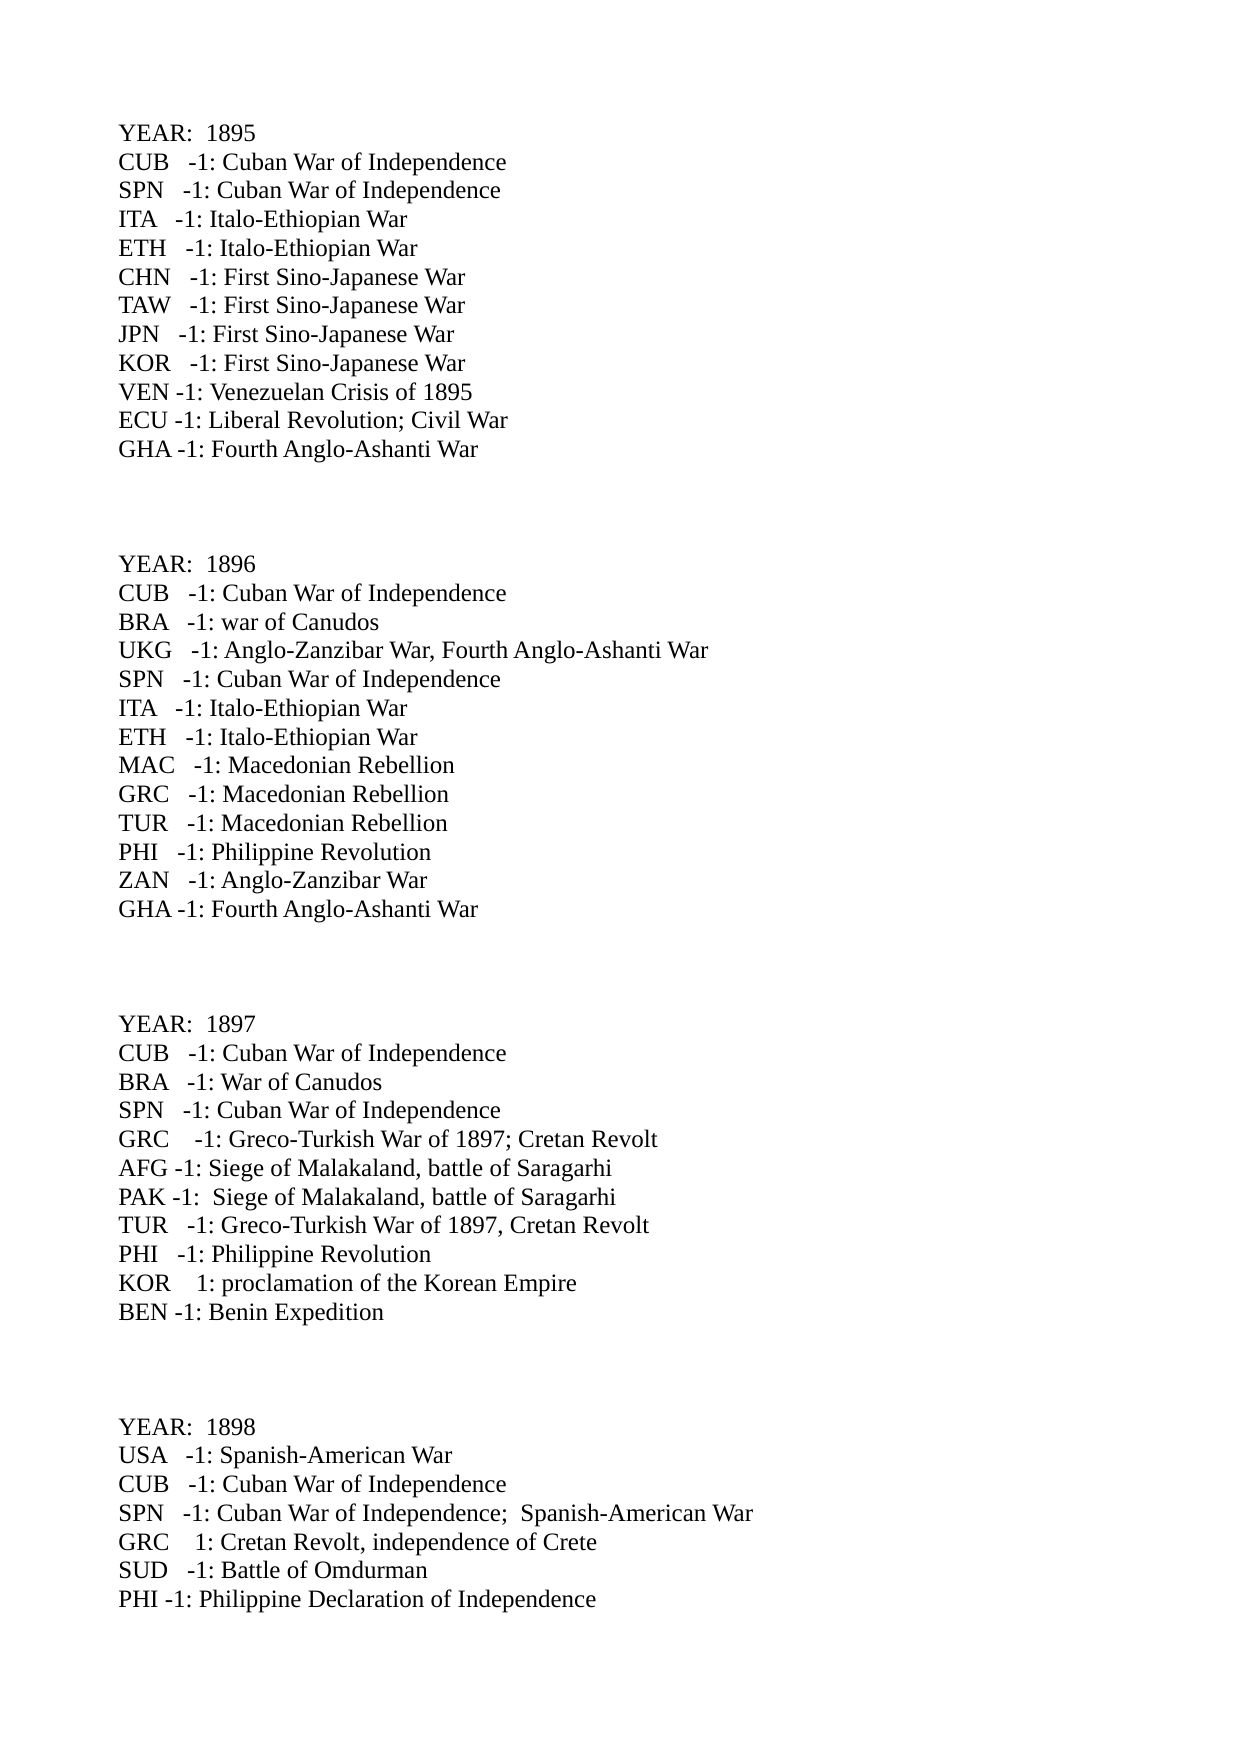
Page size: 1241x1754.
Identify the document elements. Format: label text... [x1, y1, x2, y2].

text YEAR: 1898 [118, 1412, 1122, 1441]
text USA -1: Spanish-American War [118, 1441, 1122, 1469]
text CUB -1: Cuban War of Independence [118, 147, 1122, 176]
text BRA -1: War of Canudos [118, 1067, 1122, 1096]
text TAW -1: First Sino-Japanese War [118, 291, 1122, 319]
text TUR -1: Greco-Turkish War of 1897, Cretan Revolt [118, 1211, 1122, 1239]
text CHN -1: First Sino-Japanese War [118, 262, 1122, 291]
text BRA -1: war of Canudos [118, 607, 1122, 636]
text GRC 1: Cretan Revolt, independence of Crete [118, 1527, 1122, 1556]
text PHI -1: Philippine Declaration of Independence [118, 1584, 1122, 1613]
text ITA -1: Italo-Ethiopian War [118, 693, 1122, 722]
text PHI -1: Philippine Revolution [118, 1239, 1122, 1268]
text CUB -1: Cuban War of Independence [118, 1469, 1122, 1498]
text UKG -1: Anglo-Zanzibar War, Fourth Anglo-Ashanti War [118, 636, 1122, 664]
text TUR -1: Macedonian Rebellion [118, 808, 1122, 837]
text VEN -1: Venezuelan Crisis of 1895 [118, 377, 1122, 406]
text YEAR: 1897 [118, 1009, 1122, 1038]
text ITA -1: Italo-Ethiopian War [118, 204, 1122, 233]
text SPN -1: Cuban War of Independence [118, 1096, 1122, 1124]
text YEAR: 1895 [118, 118, 1122, 147]
text GRC -1: Greco-Turkish War of 1897; Cretan Revolt [118, 1124, 1122, 1153]
text ETH -1: Italo-Ethiopian War [118, 722, 1122, 751]
text AFG -1: Siege of Malakaland, battle of Saragarhi [118, 1153, 1122, 1182]
text SPN -1: Cuban War of Independence [118, 664, 1122, 693]
text PHI -1: Philippine Revolution [118, 837, 1122, 866]
text KOR -1: First Sino-Japanese War [118, 348, 1122, 377]
text JPN -1: First Sino-Japanese War [118, 319, 1122, 348]
text GHA -1: Fourth Anglo-Ashanti War [118, 894, 1122, 923]
text MAC -1: Macedonian Rebellion [118, 751, 1122, 779]
text KOR 1: proclamation of the Korean Empire [118, 1268, 1122, 1297]
text BEN -1: Benin Expedition [118, 1297, 1122, 1326]
text SPN -1: Cuban War of Independence; Spanish-American War [118, 1498, 1122, 1527]
text GRC -1: Macedonian Rebellion [118, 779, 1122, 808]
text PAK -1: Siege of Malakaland, battle of Saragarhi [118, 1182, 1122, 1211]
text ZAN -1: Anglo-Zanzibar War [118, 866, 1122, 894]
text YEAR: 1896 [118, 549, 1122, 578]
text ETH -1: Italo-Ethiopian War [118, 233, 1122, 262]
text SPN -1: Cuban War of Independence [118, 176, 1122, 204]
text GHA -1: Fourth Anglo-Ashanti War [118, 434, 1122, 463]
text SUD -1: Battle of Omdurman [118, 1556, 1122, 1584]
text ECU -1: Liberal Revolution; Civil War [118, 406, 1122, 434]
text CUB -1: Cuban War of Independence [118, 578, 1122, 607]
text CUB -1: Cuban War of Independence [118, 1038, 1122, 1067]
